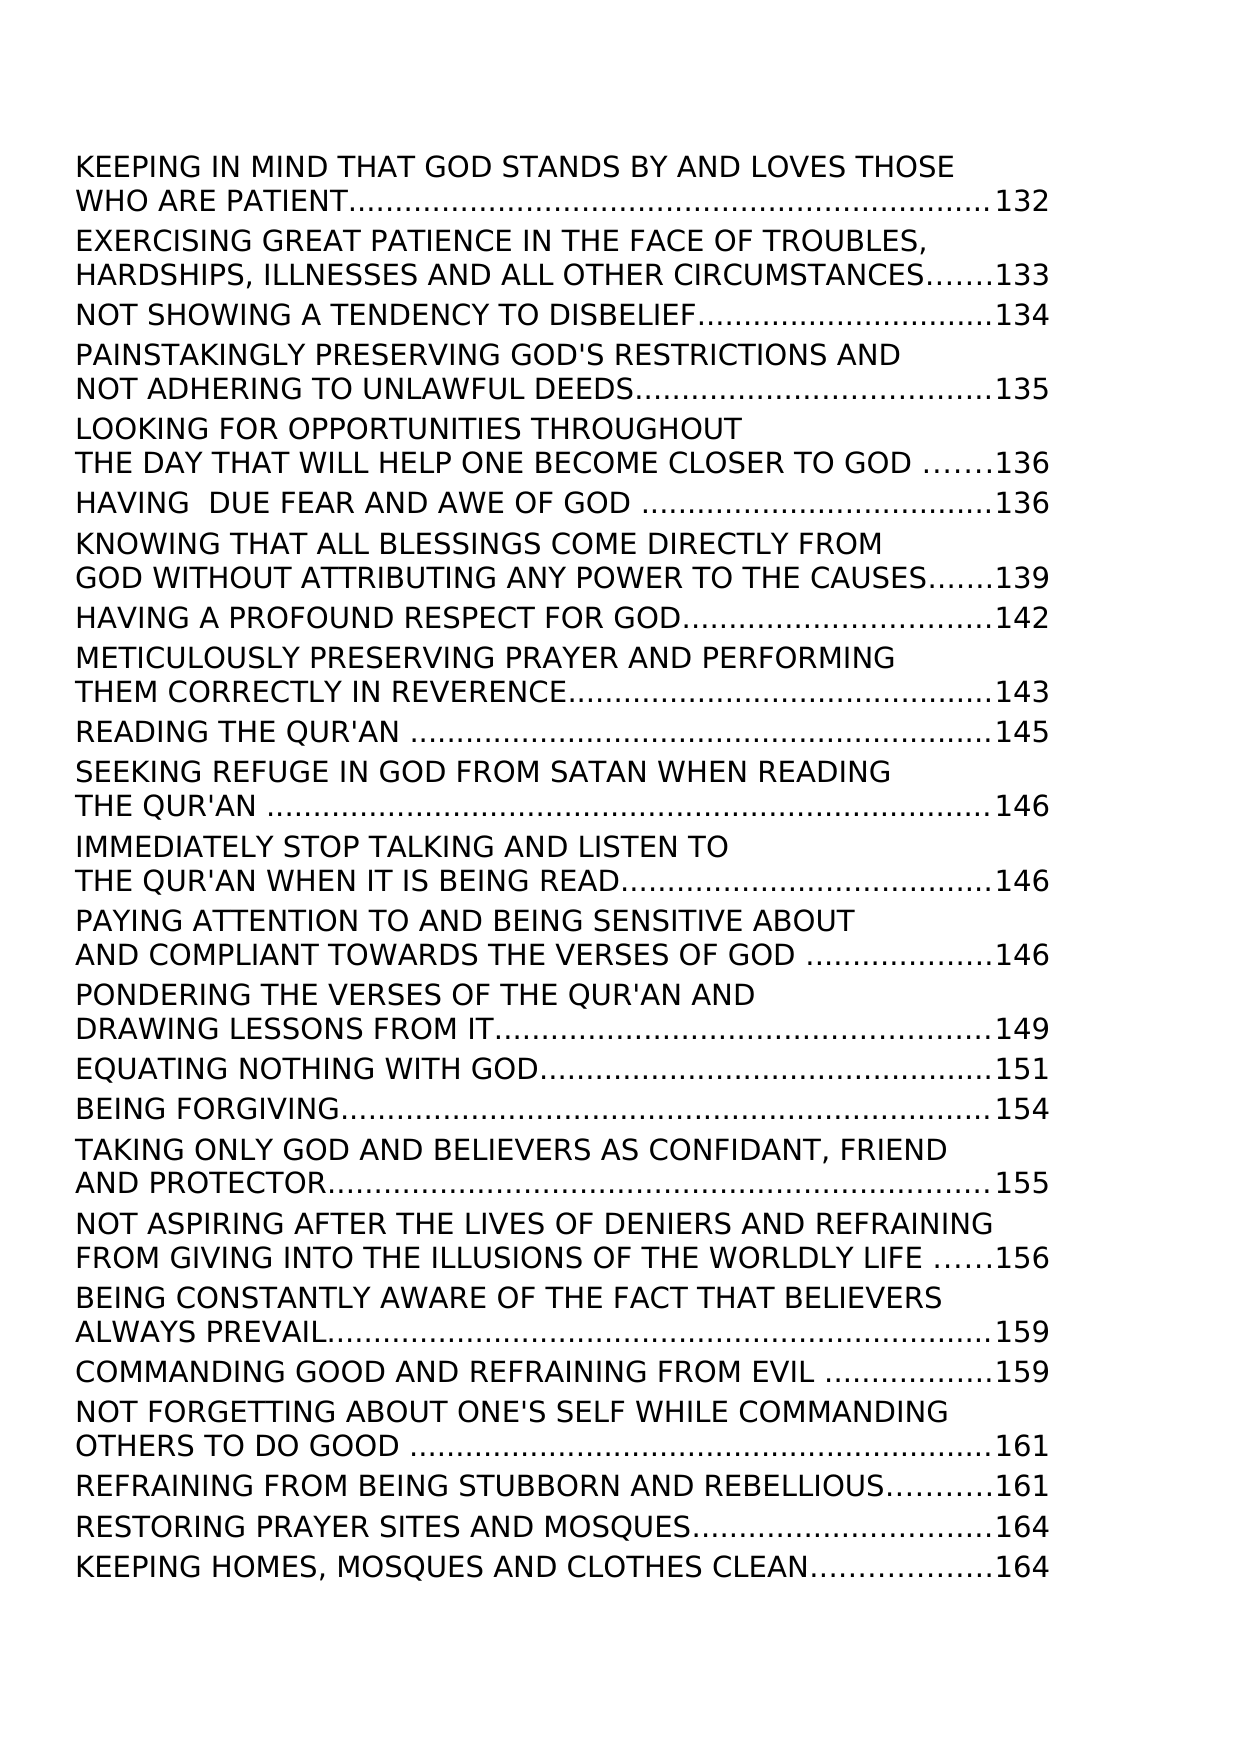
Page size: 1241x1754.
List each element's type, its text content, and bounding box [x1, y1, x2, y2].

subtitle BEING FORGIVING 154 [75, 1093, 1165, 1127]
subtitle SEEKING REFUGE IN GOD FROM SATAN WHEN READING THE QUR'AN 146 [75, 756, 1165, 824]
subtitle HAVING A PROFOUND RESPECT FOR GOD 142 [75, 601, 1165, 635]
subtitle BEING CONSTANTLY AWARE OF THE FACT THAT BELIEVERS ALWAYS PREVAIL 159 [75, 1281, 1165, 1349]
subtitle KEEPING HOMES, MOSQUES AND CLOTHES CLEAN 164 [75, 1550, 1165, 1584]
subtitle IMMEDIATELY STOP TALKING AND LISTEN TO THE QUR'AN WHEN IT IS BEING READ 146 [75, 830, 1165, 898]
subtitle READING THE QUR'AN 145 [75, 716, 1165, 749]
subtitle NOT SHOWING A TENDENCY TO DISBELIEF 134 [75, 298, 1165, 332]
subtitle EXERCISING GREAT PATIENCE IN THE FACE OF TROUBLES, HARDSHIPS, ILLNESSES AND ALL OTHER CIRCUMSTANCES 133 [75, 224, 1165, 292]
subtitle KNOWING THAT ALL BLESSINGS COME DIRECTLY FROM GOD WITHOUT ATTRIBUTING ANY POWER TO THE CAUSES 139 [75, 527, 1165, 595]
subtitle HAVING DUE FEAR AND AWE OF GOD 136 [75, 487, 1165, 521]
subtitle LOOKING FOR OPPORTUNITIES THROUGHOUT THE DAY THAT WILL HELP ONE BECOME CLOSER TO GOD 136 [75, 413, 1165, 481]
subtitle COMMANDING GOOD AND REFRAINING FROM EVIL 159 [75, 1355, 1165, 1389]
subtitle EQUATING NOTHING WITH GOD 151 [75, 1052, 1165, 1086]
subtitle PAINSTAKINGLY PRESERVING GOD'S RESTRICTIONS AND NOT ADHERING TO UNLAWFUL DEEDS 135 [75, 338, 1165, 406]
subtitle NOT ASPIRING AFTER THE LIVES OF DENIERS AND REFRAINING FROM GIVING INTO THE ILLUSIONS OF THE WORLDLY LIFE 156 [75, 1207, 1165, 1275]
subtitle PAYING ATTENTION TO AND BEING SENSITIVE ABOUT AND COMPLIANT TOWARDS THE VERSES OF GOD 146 [75, 904, 1165, 972]
subtitle RESTORING PRAYER SITES AND MOSQUES 164 [75, 1510, 1165, 1544]
subtitle NOT FORGETTING ABOUT ONE'S SELF WHILE COMMANDING OTHERS TO DO GOOD 161 [75, 1396, 1165, 1463]
subtitle REFRAINING FROM BEING STUBBORN AND REBELLIOUS 161 [75, 1470, 1165, 1504]
subtitle KEEPING IN MIND THAT GOD STANDS BY AND LOVES THOSE WHO ARE PATIENT 132 [75, 150, 1165, 218]
subtitle METICULOUSLY PRESERVING PRAYER AND PERFORMING THEM CORRECTLY IN REVERENCE 143 [75, 641, 1165, 709]
subtitle PONDERING THE VERSES OF THE QUR'AN AND DRAWING LESSONS FROM IT 149 [75, 978, 1165, 1046]
subtitle TAKING ONLY GOD AND BELIEVERS AS CONFIDANT, FRIEND AND PROTECTOR 155 [75, 1133, 1165, 1201]
